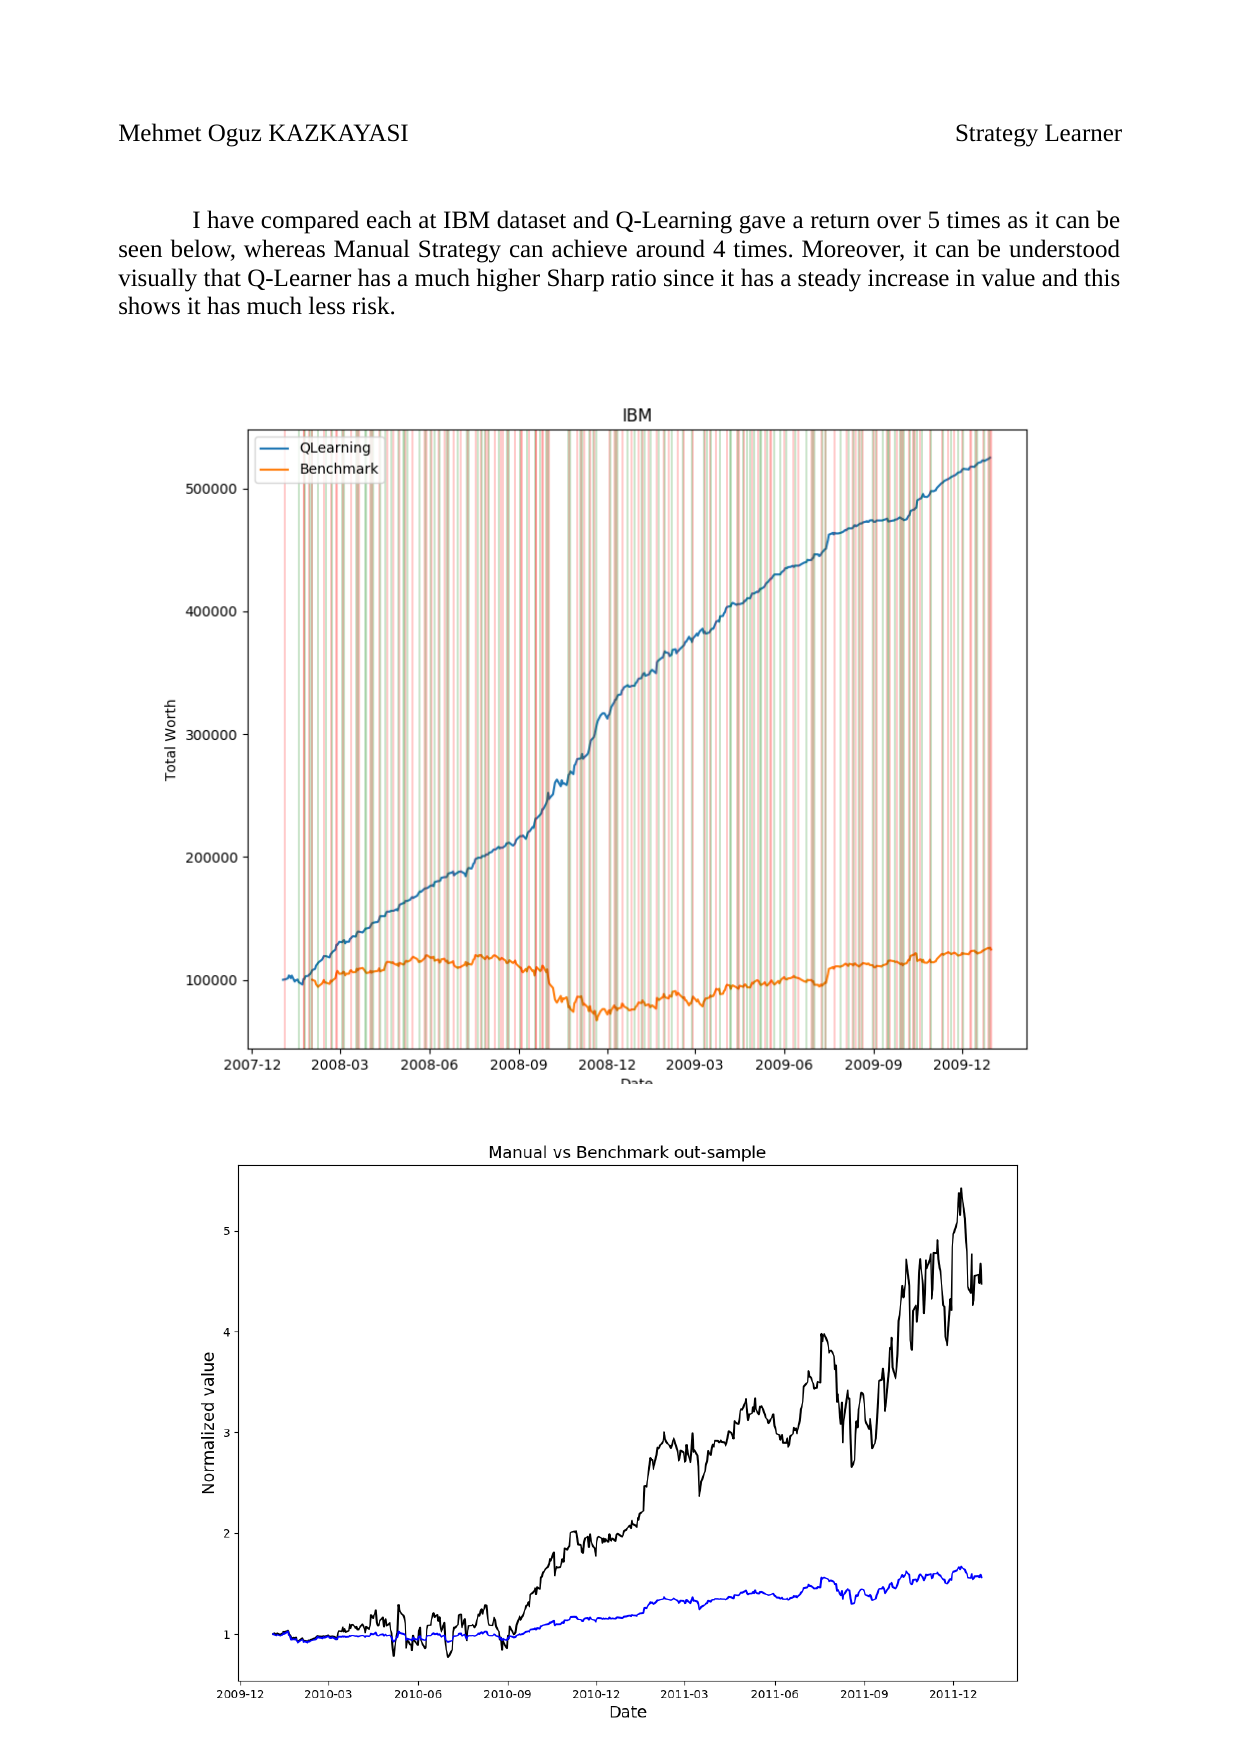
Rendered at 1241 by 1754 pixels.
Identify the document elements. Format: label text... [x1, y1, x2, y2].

picture [112, 333, 1127, 1754]
text I have compared each at IBM dataset and Q-Learning gave a return over 5 times as it can be seen below, whereas Manual Strategy can achieve around 4 times. Moreover, it can be understood visually that Q-Learner has a much higher Sharp ratio since it has a steady increase in value and this shows it has much less risk. [118, 205, 1122, 320]
